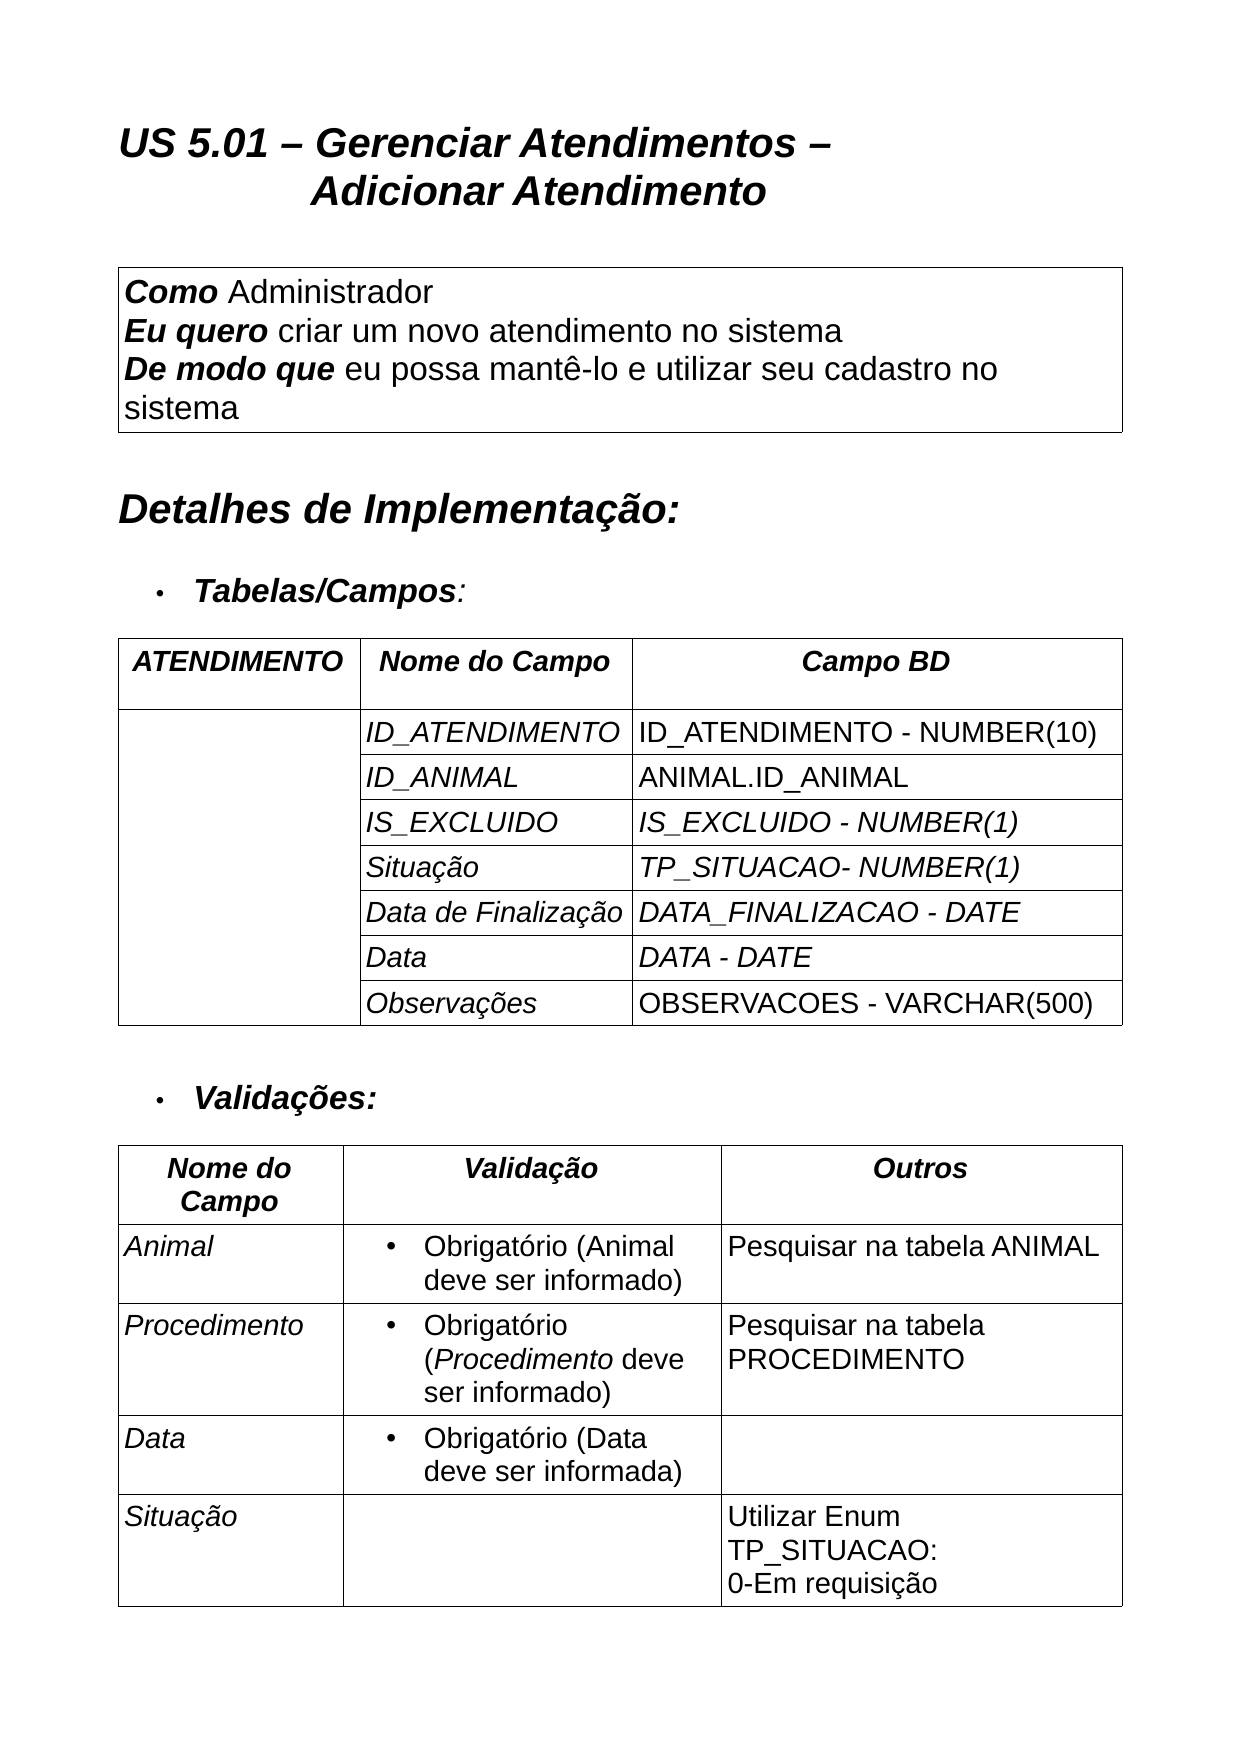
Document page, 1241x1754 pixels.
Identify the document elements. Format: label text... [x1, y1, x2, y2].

table_header Como Administrador Eu quero criar um novo atendimento no sistema De modo que eu possa mantê-lo e utilizar seu cadastro no sistema [119, 268, 1122, 432]
table_cell ANIMAL.ID_ANIMAL [633, 755, 1122, 799]
table_cell Obrigatório (Procedimento deve ser informado) [344, 1304, 721, 1415]
table_cell Procedimento [119, 1304, 343, 1415]
table_header Outros [722, 1146, 1122, 1223]
table_cell Observações [361, 981, 632, 1025]
table_cell Data [119, 1416, 343, 1494]
table_cell ID_ATENDIMENTO - NUMBER(10) [633, 710, 1122, 754]
table_cell [344, 1495, 721, 1606]
table_header Campo BD [633, 639, 1122, 709]
table_cell IS_EXCLUIDO [361, 800, 632, 844]
table_cell Animal [119, 1225, 343, 1302]
table_cell [119, 710, 360, 1025]
table_cell Pesquisar na tabela PROCEDIMENTO [722, 1304, 1122, 1415]
table_cell Data [361, 936, 632, 980]
table_cell OBSERVACOES - VARCHAR(500) [633, 981, 1122, 1025]
table_cell DATA_FINALIZACAO - DATE [633, 891, 1122, 935]
table_header Nome do Campo [119, 1146, 343, 1223]
table_cell Data de Finalização [361, 891, 632, 935]
list Tabelas/Campos: [156, 571, 1122, 638]
table_header Validação [344, 1146, 721, 1223]
table_cell DATA - DATE [633, 936, 1122, 980]
table_cell IS_EXCLUIDO - NUMBER(1) [633, 800, 1122, 844]
text Detalhes de Implementação: [118, 485, 1122, 533]
table_cell TP_SITUACAO- NUMBER(1) [633, 846, 1122, 889]
text US 5.01 – Gerenciar Atendimentos – Adicionar Atendimento [118, 118, 1122, 214]
table_cell [722, 1416, 1122, 1494]
table_cell Situação [361, 846, 632, 889]
table_cell Pesquisar na tabela ANIMAL [722, 1225, 1122, 1302]
table_cell Obrigatório (Data deve ser informada) [344, 1416, 721, 1494]
table_cell ID_ANIMAL [361, 755, 632, 799]
list Validações: [156, 1078, 1122, 1116]
table_header ATENDIMENTO [119, 639, 360, 709]
table_header Nome do Campo [361, 639, 632, 709]
table_cell Situação [119, 1495, 343, 1606]
table_cell Obrigatório (Animal deve ser informado) [344, 1225, 721, 1302]
table_cell Utilizar Enum TP_SITUACAO: 0-Em requisição [722, 1495, 1122, 1606]
table_cell ID_ATENDIMENTO [361, 710, 632, 754]
